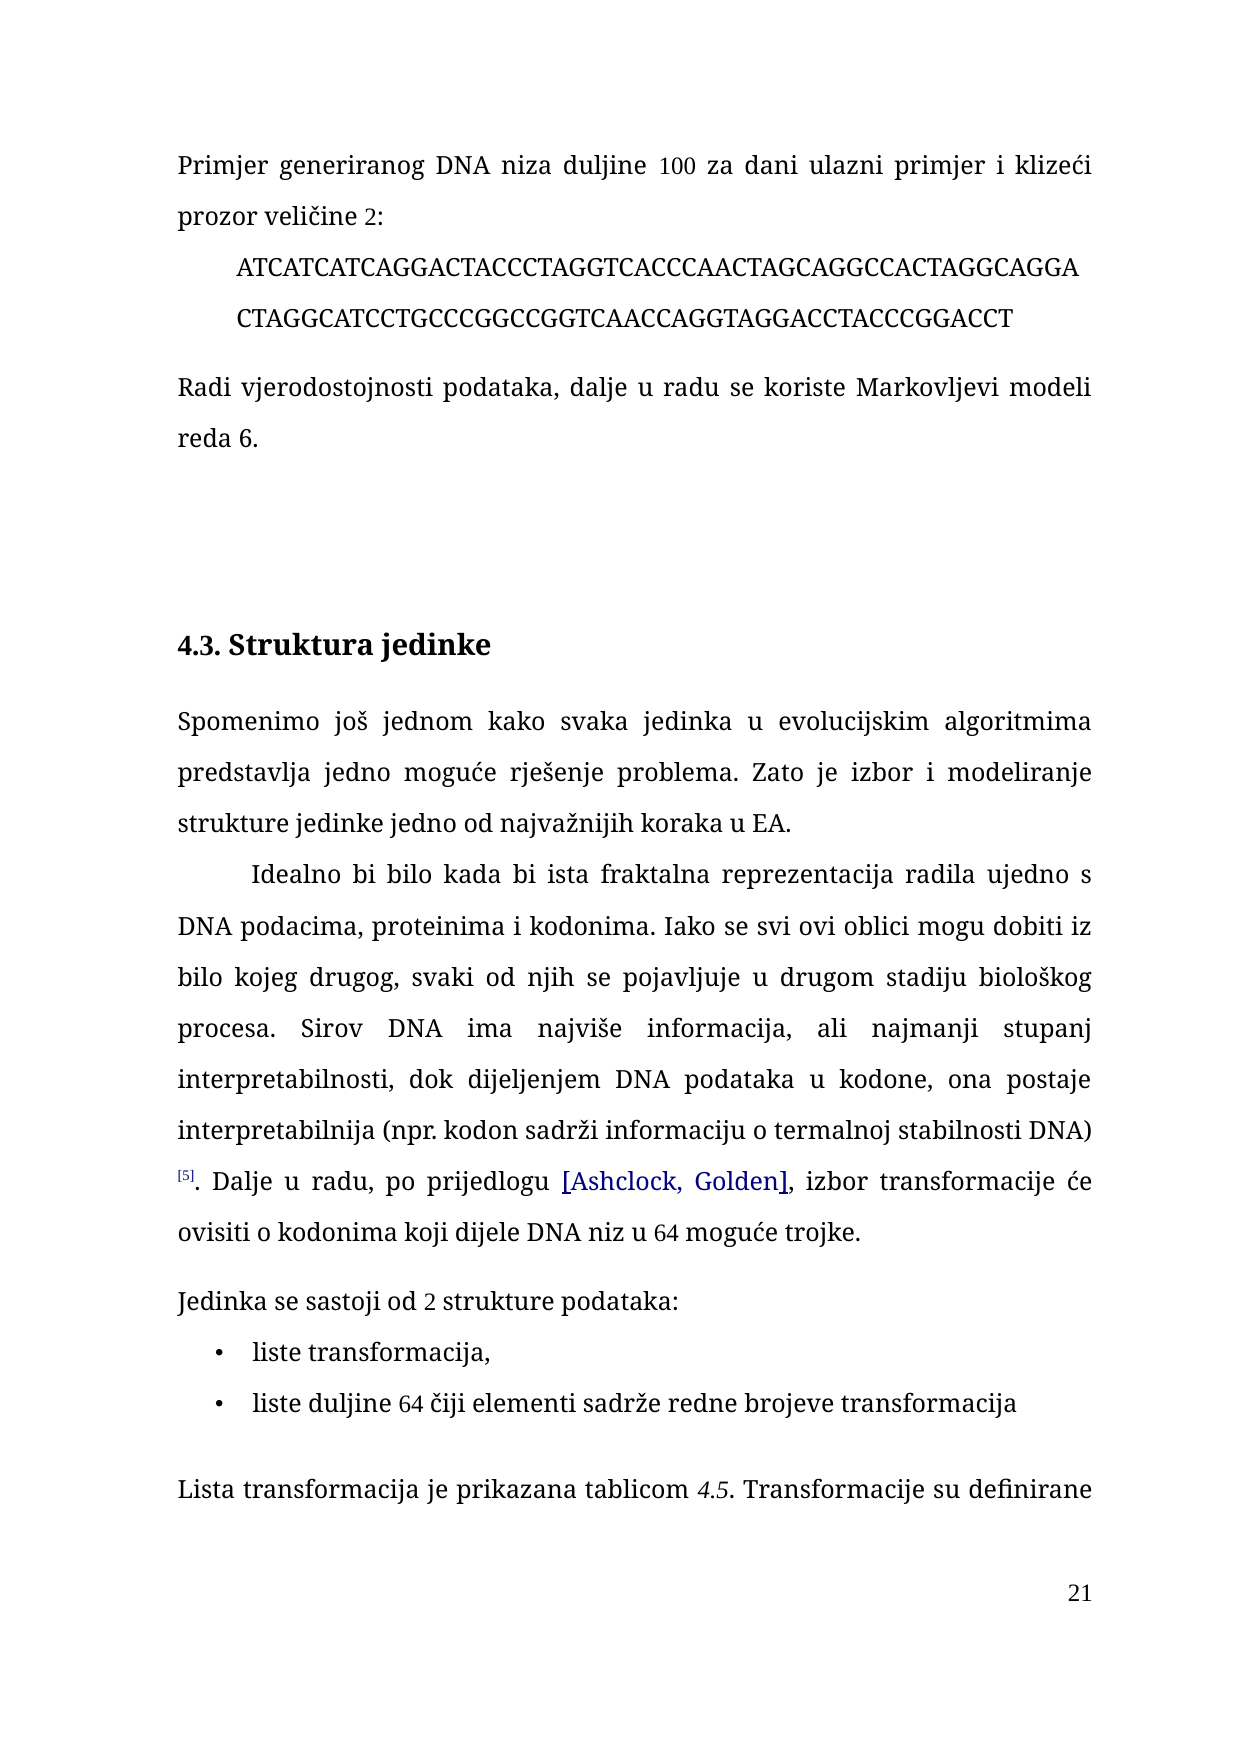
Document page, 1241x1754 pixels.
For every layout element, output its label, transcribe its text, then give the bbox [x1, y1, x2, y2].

text Spomenimo još jednom kako svaka jedinka u evolucijskim algoritmima predstavlja jedno moguće rješenje problema. Zato je izbor i modeliranje strukture jedinke jedno od najvažnijih koraka u EA. [177, 704, 1093, 840]
text Idealno bi bilo kada bi ista fraktalna reprezentacija radila ujedno s DNA podacima, proteinima i kodonima. Iako se svi ovi oblici mogu dobiti iz bilo kojeg drugog, svaki od njih se pojavljuje u drugom stadiju biološkog procesa. Sirov DNA ima najviše informacija, ali najmanji stupanj interpretabilnosti, dok dijeljenjem DNA podataka u kodone, ona postaje interpretabilnija (npr. kodon sadrži informaciju o termalnoj stabilnosti DNA)[5]. Dalje u radu, po prijedlogu [Ashclock, Golden], izbor transformacije će ovisiti o kodonima koji dijele DNA niz u 64 moguće trojke. [177, 857, 1093, 1248]
list liste duljine 64 čiji elementi sadrže redne brojeve transformacija [215, 1385, 1093, 1419]
text Radi vjerodostojnosti podataka, dalje u radu se koriste Markovljevi modeli reda 6. [177, 369, 1093, 454]
text Lista transformacija je prikazana tablicom 4.5. Transformacije su definirane [177, 1472, 1093, 1506]
text Primjer generiranog DNA niza duljine 100 za dani ulazni primjer i klizeći prozor veličine 2: [177, 148, 1093, 233]
text ATCATCATCAGGACTACCCTAGGTCACCCAACTAGCAGGCCACTAGGCAGGACTAGGCATCCTGCCCGGCCGGTCAACCAGGTAGGACCTACCCGGACCT [236, 250, 1093, 335]
subtitle 4.3. Struktura jedinke [177, 625, 1093, 664]
list liste transformacija, [215, 1334, 1093, 1368]
text Jedinka se sastoji od 2 strukture podataka: [177, 1283, 1093, 1317]
